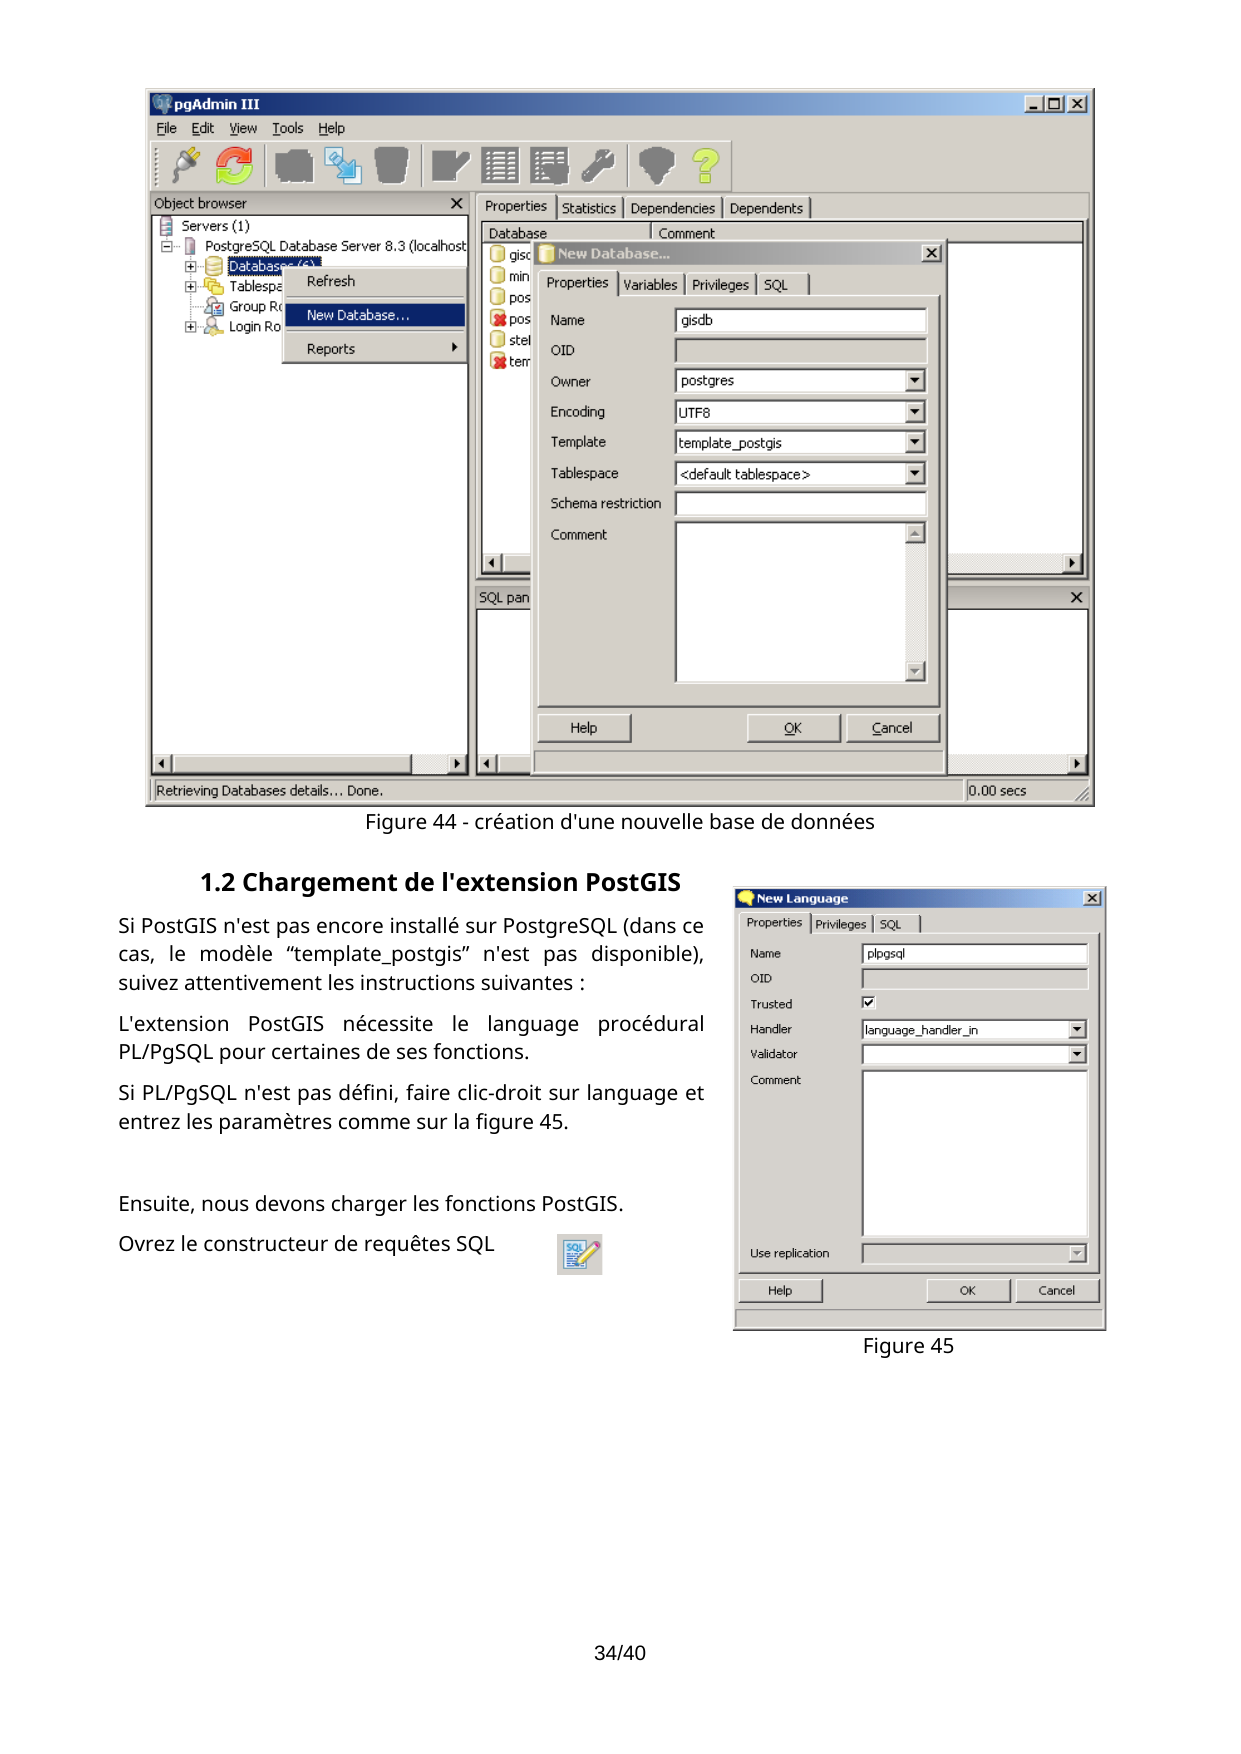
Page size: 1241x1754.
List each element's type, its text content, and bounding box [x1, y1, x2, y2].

text Ovrez le constructeur de requêtes SQL [118, 1229, 705, 1258]
text Figure 44 - création d'une nouvelle base de données [145, 807, 1095, 836]
text Si PostGIS n'est pas encore installé sur PostgreSQL (dans ce cas, le modèle “template_postgis” n'est pas disponible), suivez attentivement les instructions suivantes : [118, 911, 705, 996]
picture [145, 88, 1095, 807]
text L'extension PostGIS nécessite le language procédural PL/PgSQL pour certaines de ses fonctions. [118, 1009, 705, 1066]
picture [557, 1234, 603, 1275]
text Ensuite, nous devons charger les fonctions PostGIS. [118, 1189, 705, 1217]
text Si PL/PgSQL n'est pas défini, faire clic-droit sur language et entrez les paramètres comme sur la figure 45. [118, 1078, 705, 1135]
list Chargement de l'extension PostGIS [193, 864, 1122, 899]
list Figure 45 [705, 899, 1112, 1359]
list [705, 1359, 1112, 1379]
picture [732, 886, 1107, 1331]
